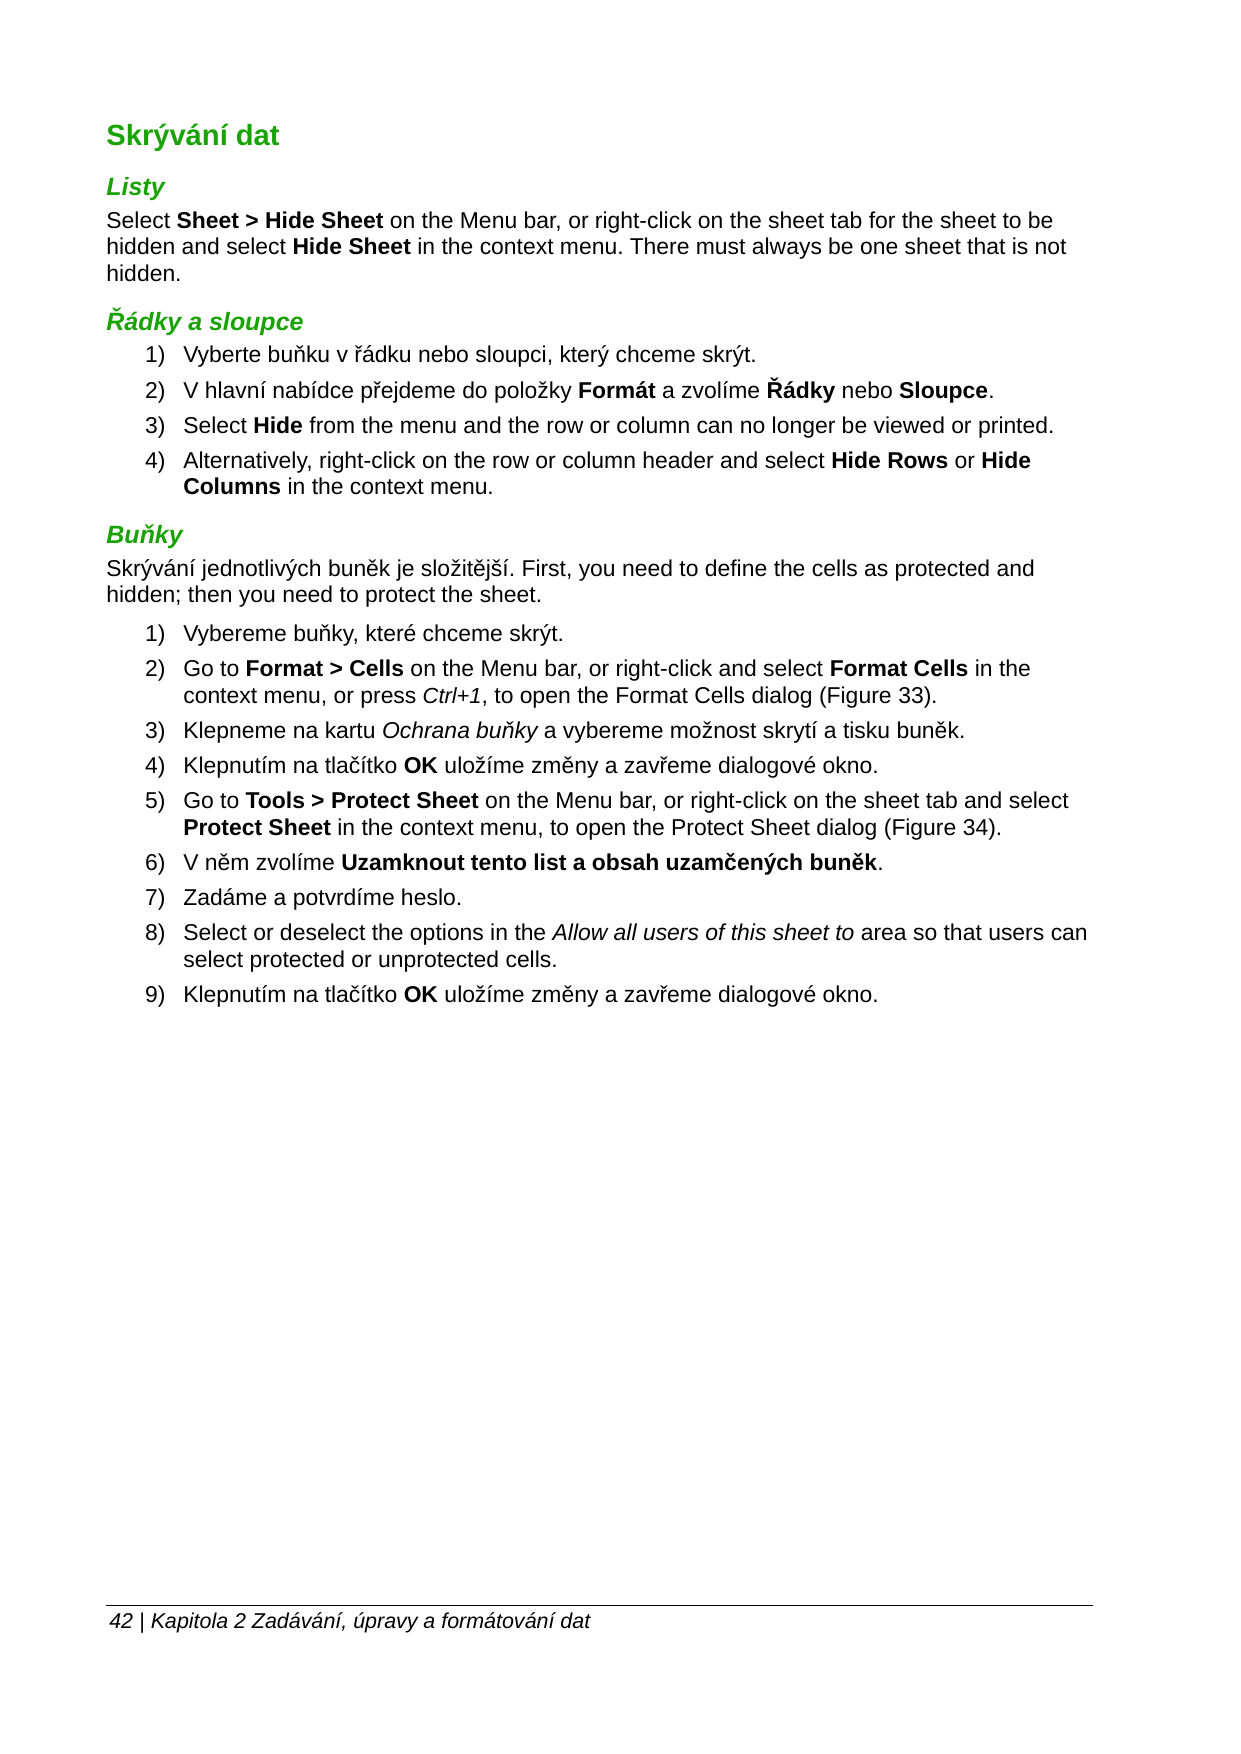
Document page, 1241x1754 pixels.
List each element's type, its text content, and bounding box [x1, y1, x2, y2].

text Select Sheet > Hide Sheet on the Menu bar, or right-click on the sheet tab for the sheet to be hidden and select Hide Sheet in the context menu. There must always be one sheet that is not hidden. [106, 207, 1093, 286]
list Klepnutím na tlačítko OK uložíme změny a zavřeme dialogové okno. [165, 981, 1093, 1007]
subtitle Skrývání dat [106, 118, 1093, 152]
subtitle Řádky a sloupce [106, 307, 1093, 335]
list Go to Format > Cells on the Menu bar, or right-click and select Format Cells in the context menu, or press Ctrl+1, to open the Format Cells dialog (Figure 33). [165, 655, 1093, 708]
list Zadáme a potvrdíme heslo. [165, 884, 1093, 911]
list Vybereme buňky, které chceme skrýt. [165, 620, 1093, 647]
list Select or deselect the options in the Allow all users of this sheet to area so that users can select protected or unprotected cells. [165, 919, 1093, 972]
list Alternatively, right-click on the row or column header and select Hide Rows or Hide Columns in the context menu. [165, 447, 1093, 500]
text Skrývání jednotlivých buněk je složitější. First, you need to define the cells as protected and hidden; then you need to protect the sheet. [106, 555, 1093, 608]
list Vyberte buňku v řádku nebo sloupci, který chceme skrýt. [165, 341, 1093, 368]
list Select Hide from the menu and the row or column can no longer be viewed or printed. [165, 412, 1093, 438]
list Go to Tools > Protect Sheet on the Menu bar, or right-click on the sheet tab and select Protect Sheet in the context menu, to open the Protect Sheet dialog (Figure 34). [165, 787, 1093, 840]
list Klepneme na kartu Ochrana buňky a vybereme možnost skrytí a tisku buněk. [165, 717, 1093, 743]
subtitle Buňky [106, 520, 1093, 549]
list V hlavní nabídce přejdeme do položky Formát a zvolíme Řádky nebo Sloupce. [165, 377, 1093, 403]
list Klepnutím na tlačítko OK uložíme změny a zavřeme dialogové okno. [165, 752, 1093, 778]
list V něm zvolíme Uzamknout tento list a obsah uzamčených buněk. [165, 849, 1093, 875]
subtitle Listy [106, 172, 1093, 201]
